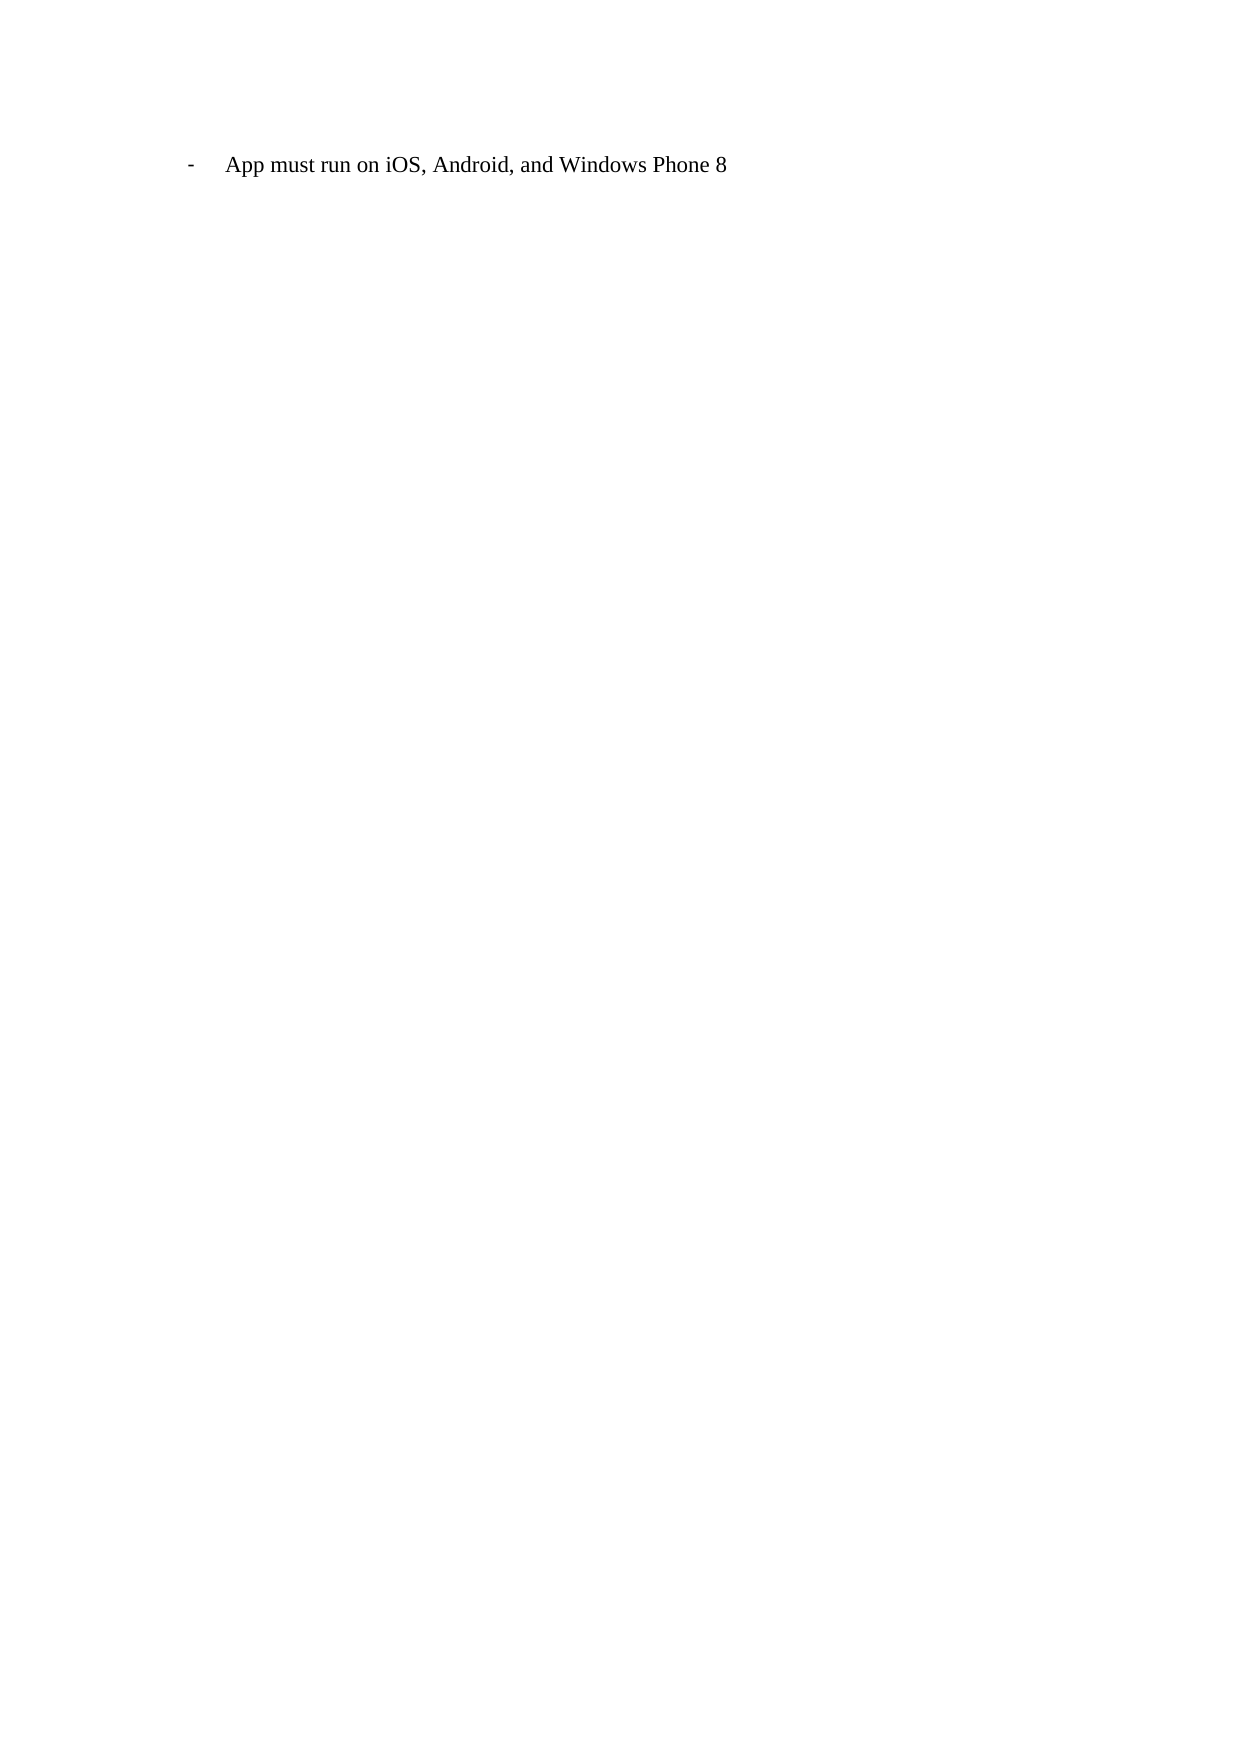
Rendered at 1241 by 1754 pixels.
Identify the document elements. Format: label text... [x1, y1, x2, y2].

list App must run on iOS, Android, and Windows Phone 8 [187, 150, 1078, 178]
